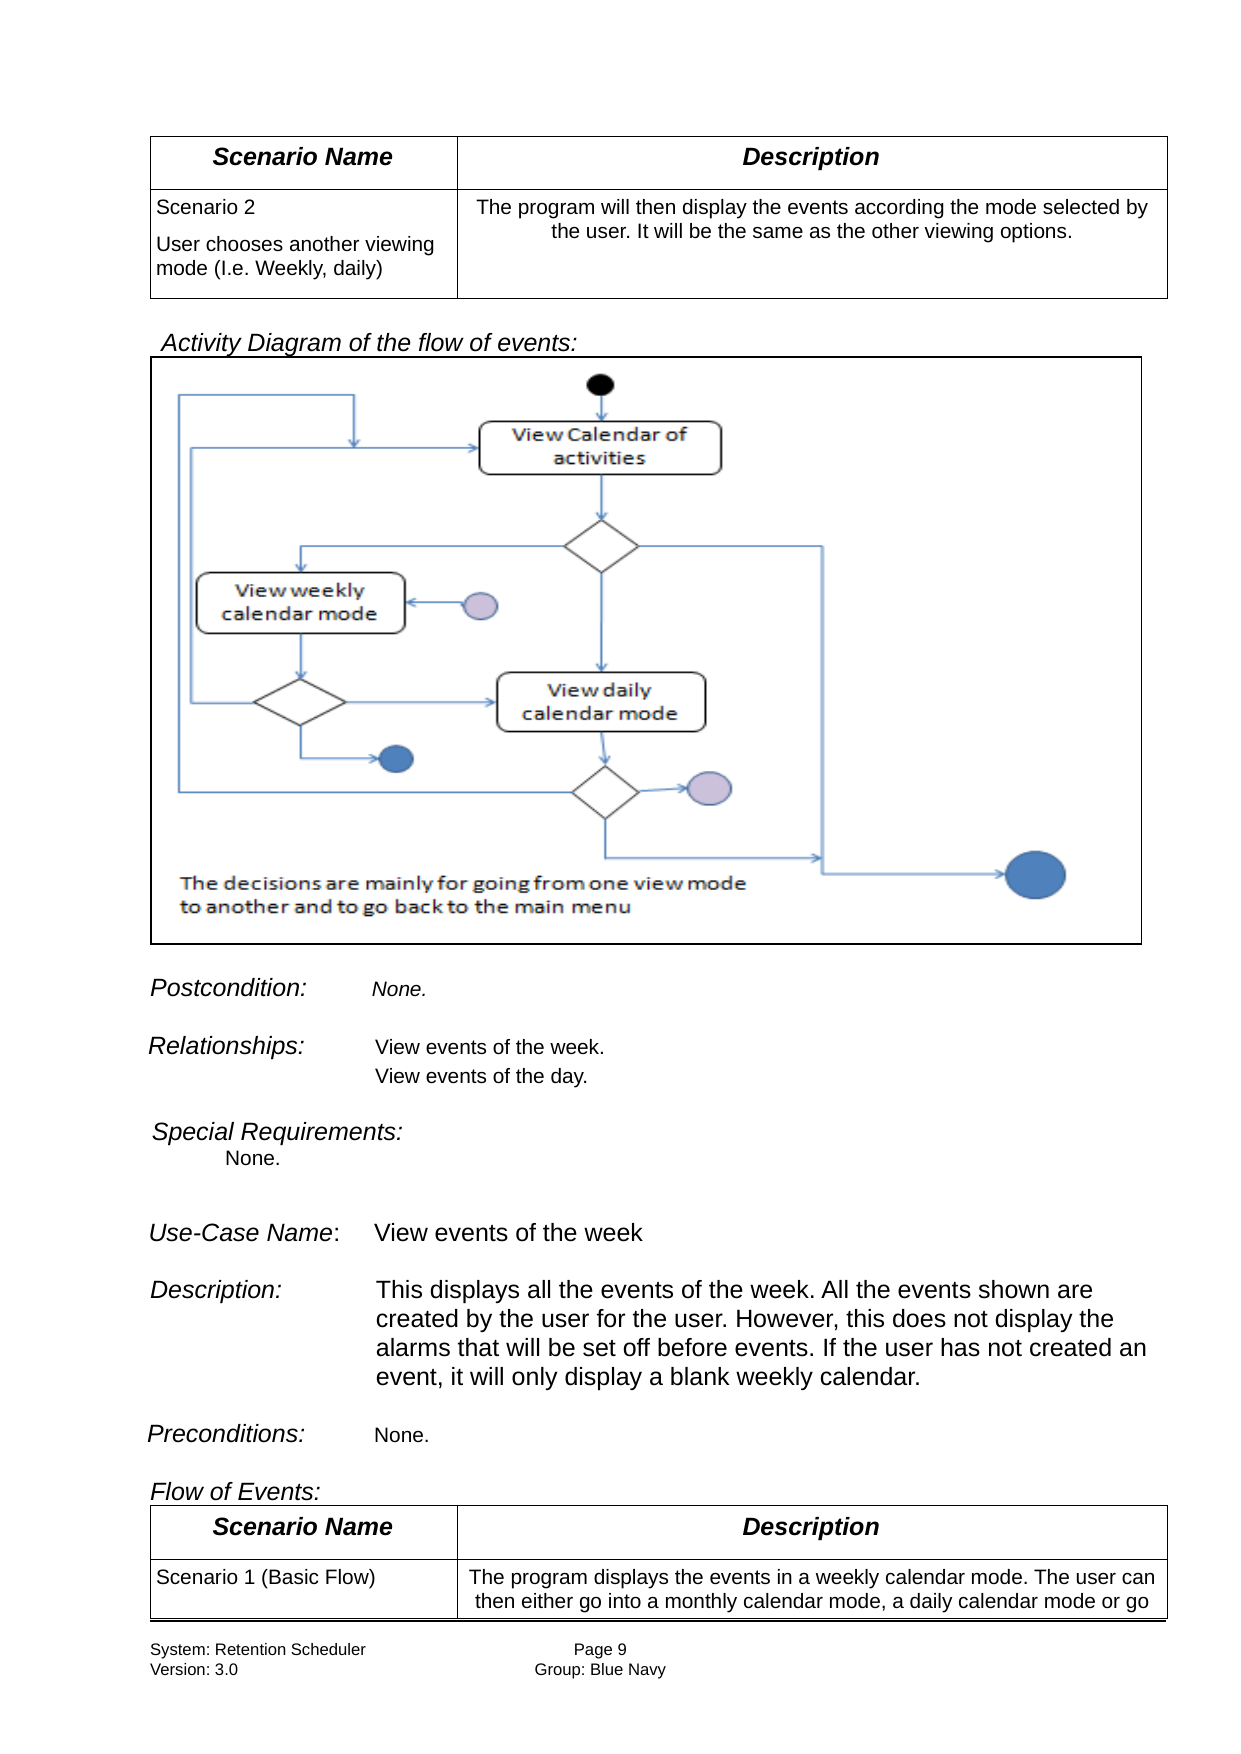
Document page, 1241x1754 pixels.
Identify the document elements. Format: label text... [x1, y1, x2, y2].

table_header Description [458, 137, 1167, 189]
table_cell Scenario 1 (Basic Flow) [151, 1560, 457, 1618]
text Use-Case Name: View events of the week [148, 1218, 1166, 1246]
table_cell The program displays the events in a weekly calendar mode. The user can then either go into a monthly calendar mode, a daily calendar mode or go [458, 1560, 1167, 1618]
table_cell The program will then display the events according the mode selected by the user. It will be the same as the other viewing options. [458, 190, 1167, 298]
text View events of the day. [148, 1059, 1166, 1088]
text Description: This displays all the events of the week. All the events shown are created by the user for the user. However, this does not display the alarms that will be set off before events. If the user has not created an event, it will only display a blank weekly calendar. [150, 1275, 1166, 1390]
table_header Scenario Name [151, 1506, 457, 1558]
text Relationships: View events of the week. [148, 1031, 1166, 1059]
text Preconditions: None. [147, 1419, 1166, 1448]
table_cell Activity Diagram of the flow of events: [150, 299, 1167, 356]
text Postcondition: None. [150, 973, 1166, 1002]
table_header Description [458, 1506, 1167, 1558]
table_cell Scenario 2 User chooses another viewing mode (I.e. Weekly, daily) [151, 190, 457, 298]
table_header Scenario Name [151, 137, 457, 189]
text None. [225, 1146, 1166, 1170]
text Flow of Events: [150, 1476, 1166, 1505]
text Special Requirements: [152, 1117, 1166, 1146]
